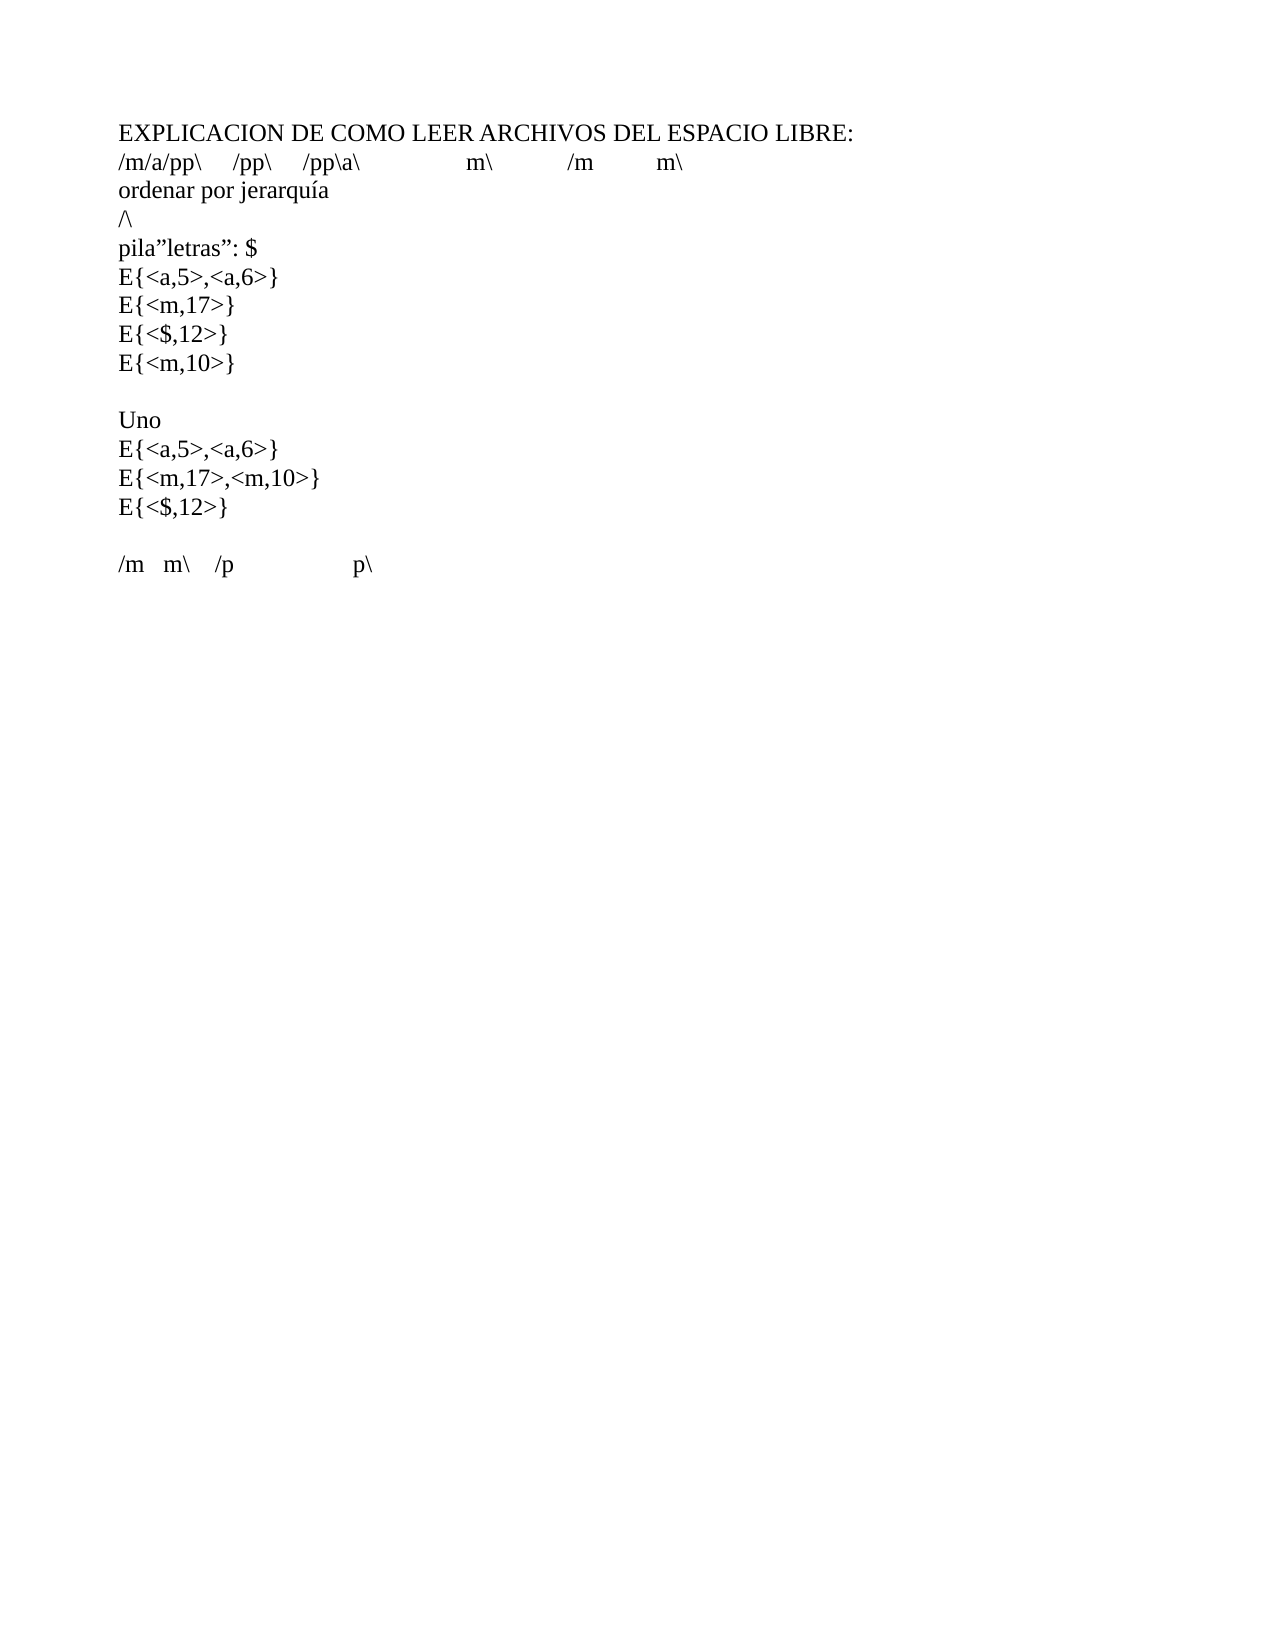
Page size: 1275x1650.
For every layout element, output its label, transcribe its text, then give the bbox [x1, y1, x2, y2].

text ordenar por jerarquía [118, 176, 1157, 204]
text EXPLICACION DE COMO LEER ARCHIVOS DEL ESPACIO LIBRE: [118, 118, 1157, 147]
text pila”letras”: $ [118, 233, 1157, 262]
text /m/a/pp\ /pp\ /pp\a\ m\ /m m\ [118, 147, 1157, 176]
text Uno [118, 406, 1157, 434]
text E{<m,17>,<m,10>} [118, 463, 1157, 492]
text E{<a,5>,<a,6>} [118, 262, 1157, 291]
text E{<m,10>} [118, 348, 1157, 377]
text E{<$,12>} [118, 492, 1157, 521]
text E{<a,5>,<a,6>} [118, 434, 1157, 463]
text E{<m,17>} [118, 291, 1157, 319]
text /\ [118, 204, 1157, 233]
text E{<$,12>} [118, 319, 1157, 348]
text /m m\ /p p\ [118, 549, 1157, 578]
